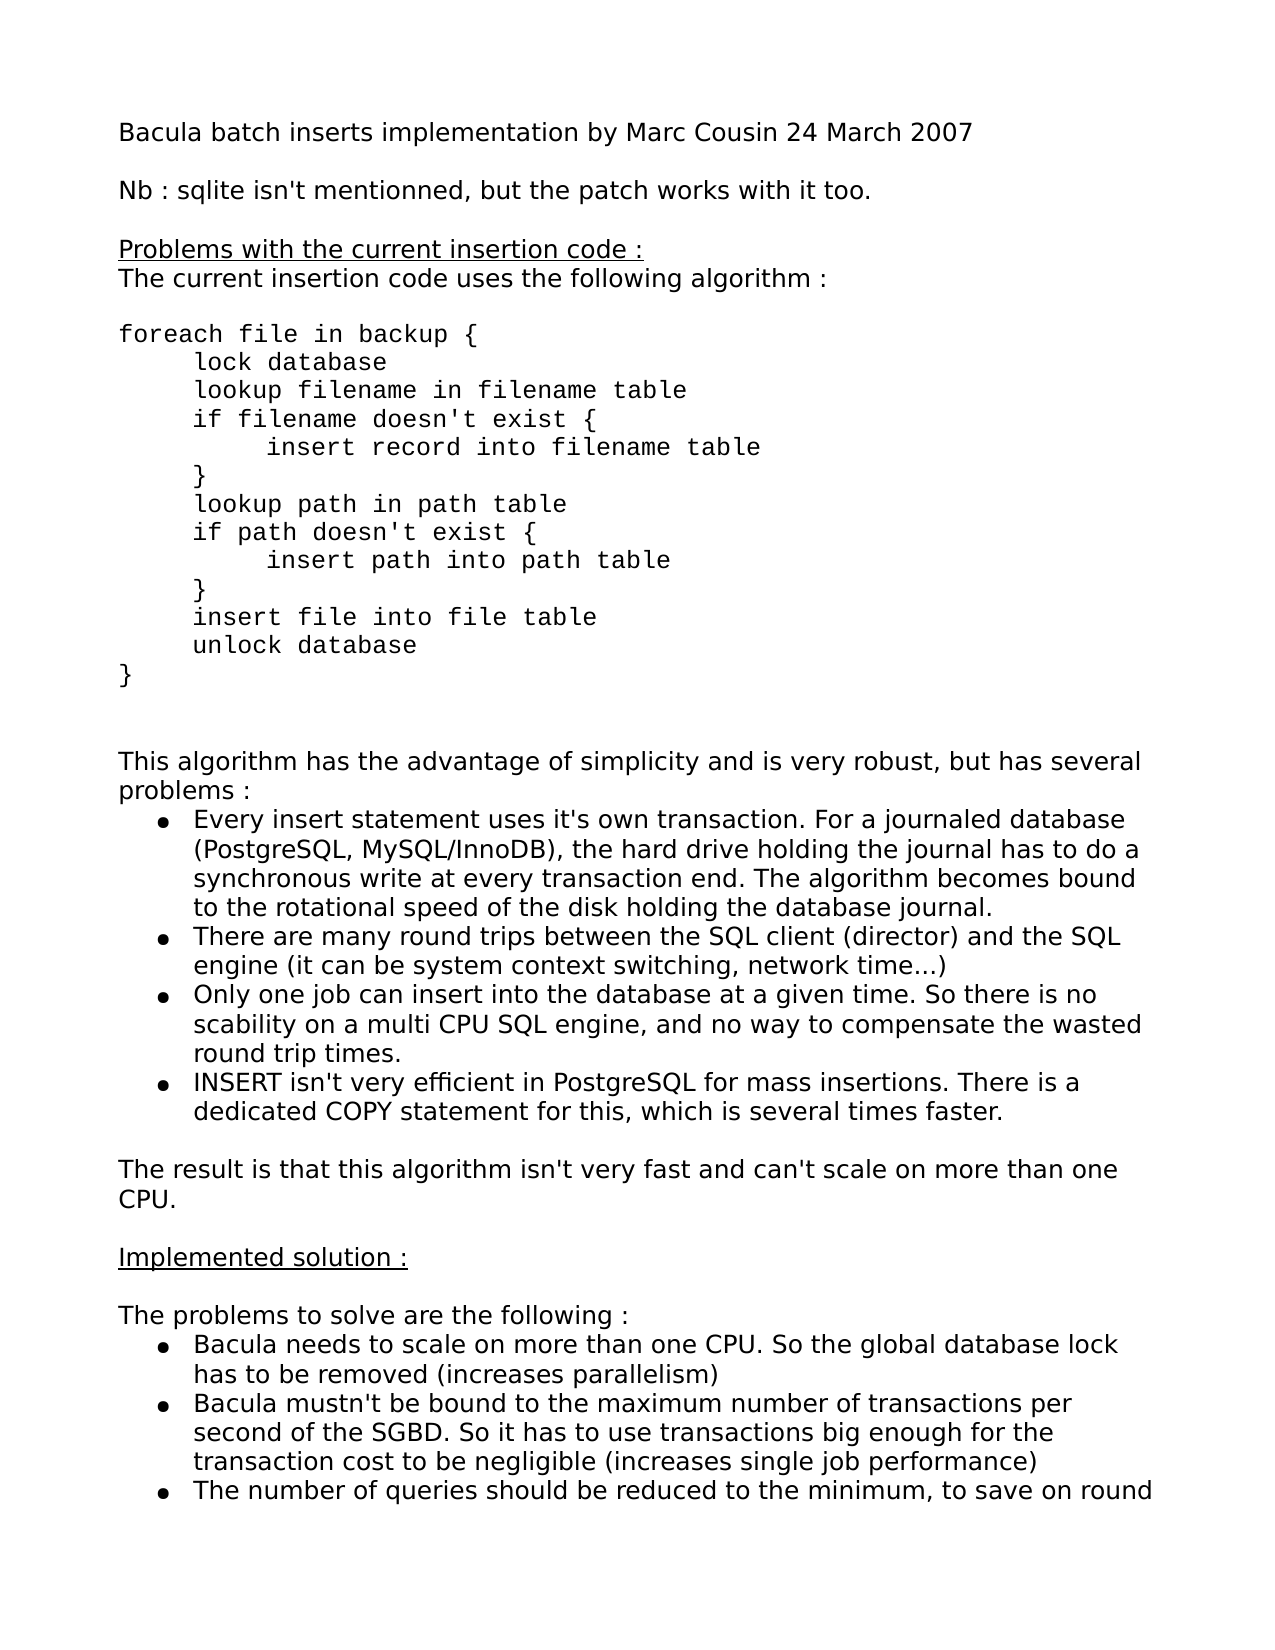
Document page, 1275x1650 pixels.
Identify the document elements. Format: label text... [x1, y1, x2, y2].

text insert path into path table [118, 548, 1157, 576]
text insert record into filename table [118, 435, 1157, 463]
text if path doesn't exist { [118, 520, 1157, 548]
list The number of queries should be reduced to the minimum, to save on round [156, 1476, 1157, 1506]
text Implemented solution : [118, 1243, 1157, 1272]
text } [118, 463, 1157, 491]
text lock database [118, 350, 1157, 378]
text This algorithm has the advantage of simplicity and is very robust, but has several problems : [118, 747, 1157, 806]
list INSERT isn't very efficient in PostgreSQL for mass insertions. There is a dedicated COPY statement for this, which is several times faster. [156, 1068, 1157, 1126]
text lookup path in path table [118, 491, 1157, 520]
text Bacula batch inserts implementation by Marc Cousin 24 March 2007 [118, 118, 1157, 147]
text Problems with the current insertion code : [118, 235, 1157, 264]
text unlock database [118, 633, 1157, 661]
text } [118, 576, 1157, 605]
text } [118, 661, 1157, 690]
text The problems to solve are the following : [118, 1301, 1157, 1331]
list Bacula needs to scale on more than one CPU. So the global database lock has to be removed (increases parallelism) [156, 1331, 1157, 1389]
list Bacula mustn't be bound to the maximum number of transactions per second of the SGBD. So it has to use transactions big enough for the transaction cost to be negligible (increases single job performance) [156, 1389, 1157, 1476]
text The result is that this algorithm isn't very fast and can't scale on more than one CPU. [118, 1156, 1157, 1214]
text lookup filename in filename table [118, 378, 1157, 406]
list There are many round trips between the SQL client (director) and the SQL engine (it can be system context switching, network time...) [156, 922, 1157, 981]
list Every insert statement uses it's own transaction. For a journaled database (PostgreSQL, MySQL/InnoDB), the hard drive holding the journal has to do a synchronous write at every transaction end. The algorithm becomes bound to the rotational speed of the disk holding the database journal. [156, 806, 1157, 922]
text Nb : sqlite isn't mentionned, but the patch works with it too. [118, 176, 1157, 206]
text The current insertion code uses the following algorithm : [118, 264, 1157, 293]
text insert file into file table [118, 605, 1157, 633]
list Only one job can insert into the database at a given time. So there is no scability on a multi CPU SQL engine, and no way to compensate the wasted round trip times. [156, 981, 1157, 1068]
text foreach file in backup { [118, 321, 1157, 350]
text if filename doesn't exist { [118, 406, 1157, 435]
